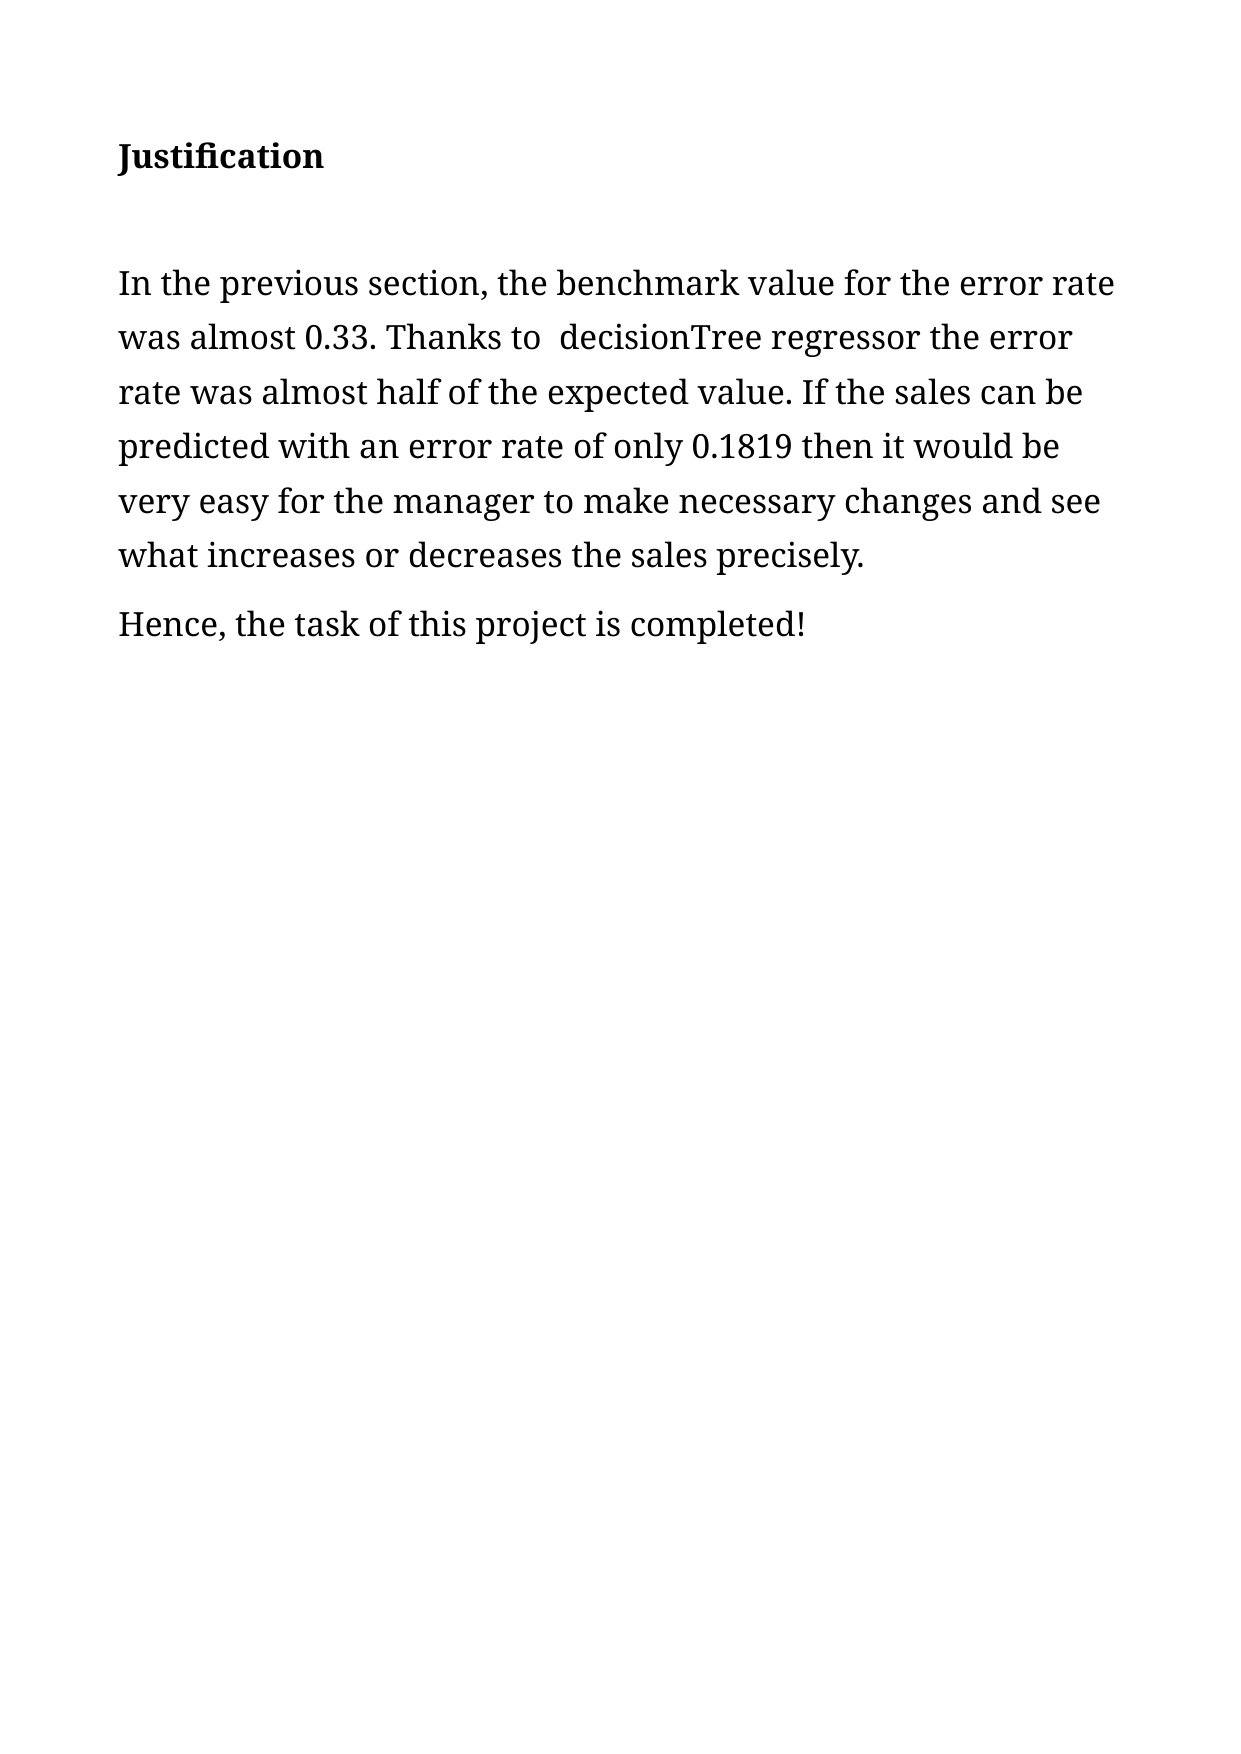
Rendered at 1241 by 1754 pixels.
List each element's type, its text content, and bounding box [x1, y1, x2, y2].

subtitle Justification [118, 133, 1122, 178]
text In the previous section, the benchmark value for the error rate was almost 0.33. Thanks to decisionTree regressor the error rate was almost half of the expected value. If the sales can be predicted with an error rate of only 0.1819 then it would be very easy for the manager to make necessary changes and see what increases or decreases the sales precisely. [118, 260, 1122, 577]
text Hence, the task of this project is completed! [118, 601, 1122, 647]
